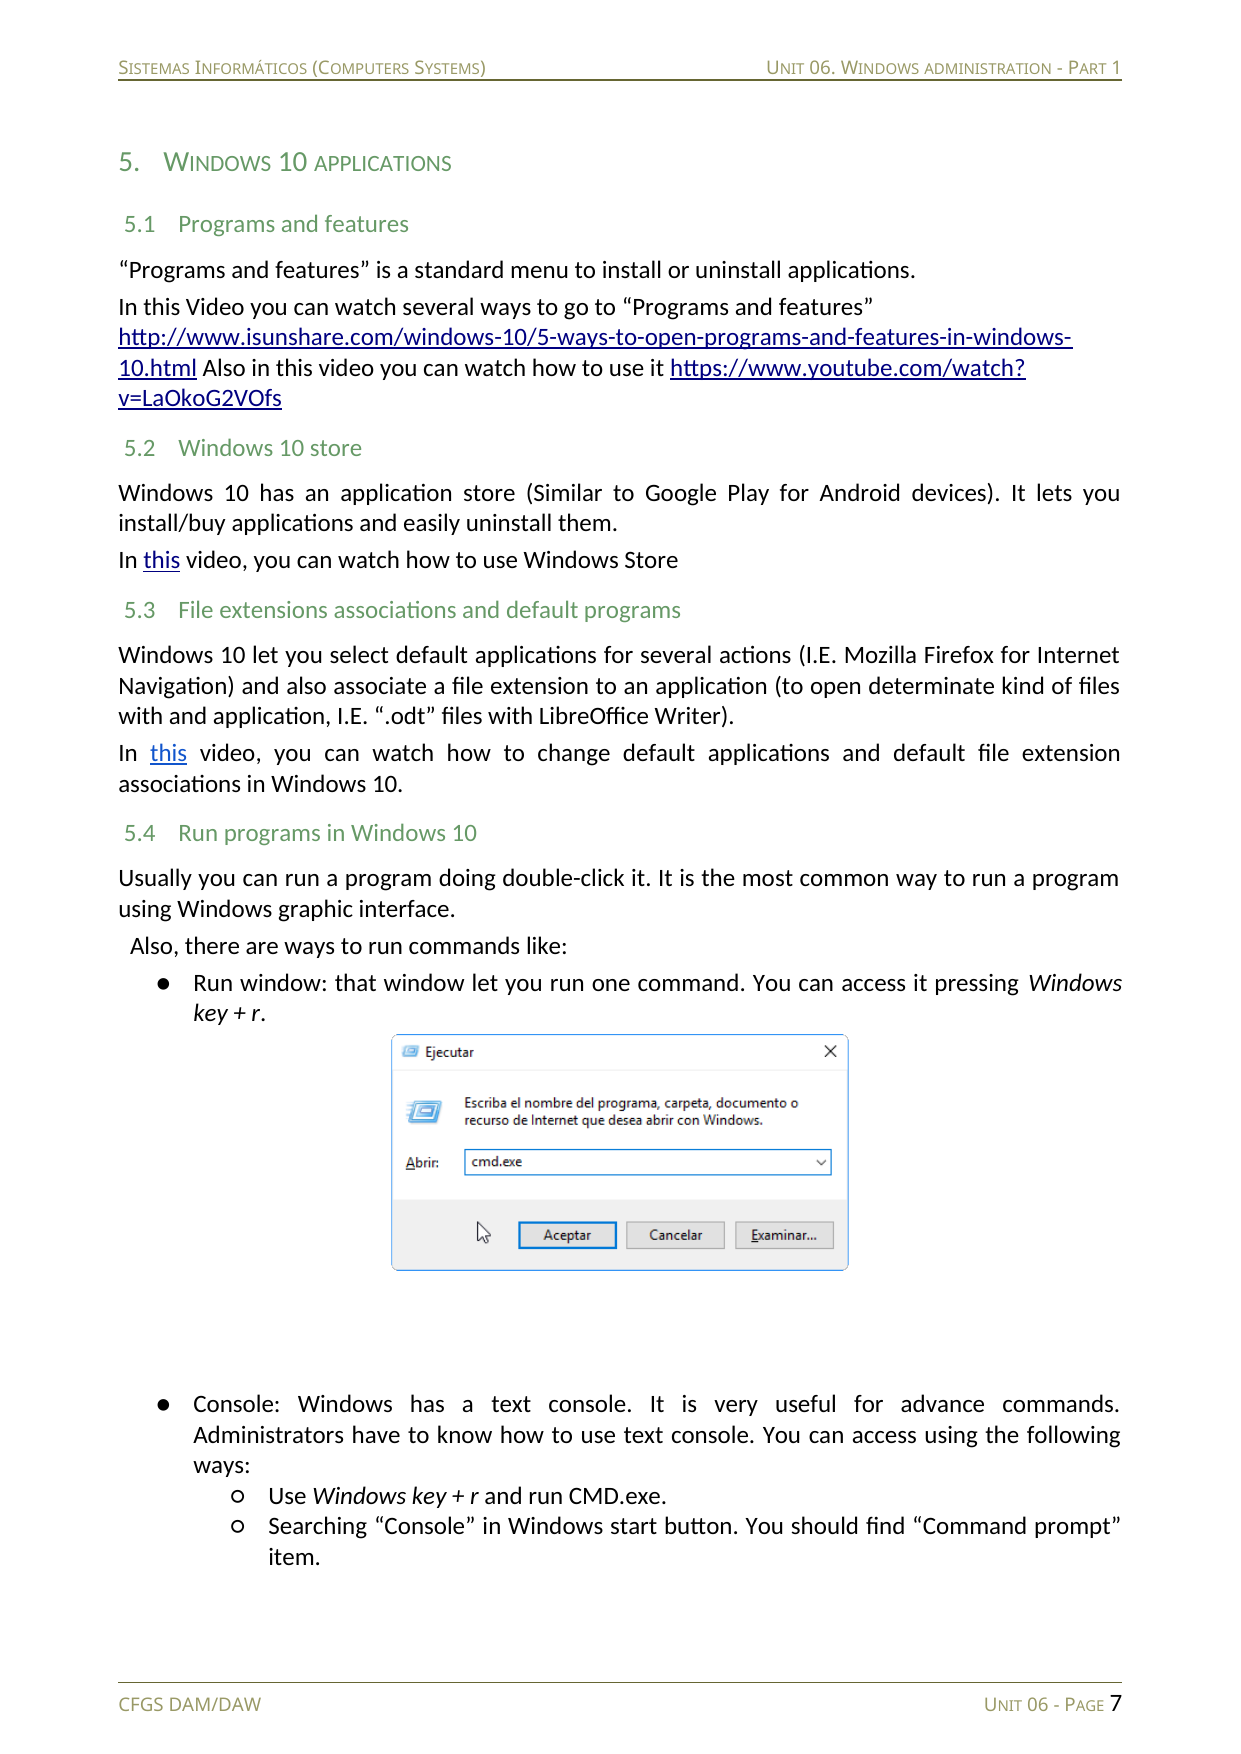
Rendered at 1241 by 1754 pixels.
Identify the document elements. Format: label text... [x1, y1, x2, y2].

list Console: Windows has a text console. It is very useful for advance commands. Administrators have to know how to use text console. You can access using the following ways: [156, 1388, 1122, 1480]
list Use Windows key + r and run CMD.exe. [231, 1480, 1122, 1510]
picture [391, 1034, 849, 1271]
text In this Video you can watch several ways to go to “Programs and features” http://www.isunshare.com/windows-10/5-ways-to-open-programs-and-features-in-windows-10.html Also in this video you can watch how to use it https://www.youtube.com/watch?v=LaOkoG2VOfs [118, 291, 1122, 413]
subtitle Programs and features [118, 208, 1122, 239]
text Also, there are ways to run commands like: [118, 930, 1122, 961]
list Run window: that window let you run one command. You can access it pressing Windows key + r. [156, 967, 1122, 1028]
text In this video, you can watch how to use Windows Store [118, 544, 1122, 575]
text “Programs and features” is a standard menu to install or uninstall applications. [118, 254, 1122, 284]
subtitle Run programs in Windows 10 [118, 817, 1122, 848]
text Windows 10 let you select default applications for several actions (I.E. Mozilla Firefox for Internet Navigation) and also associate a file extension to an application (to open determinate kind of files with and application, I.E. “.odt” files with LibreOffice Writer). [118, 639, 1122, 731]
text Windows 10 has an application store (Similar to Google Play for Android devices). It lets you install/buy applications and easily uninstall them. [118, 477, 1122, 538]
list Searching “Console” in Windows start button. You should find “Command prompt” item. [231, 1510, 1122, 1571]
subtitle File extensions associations and default programs [118, 594, 1122, 624]
subtitle Windows 10 applications [118, 143, 1122, 178]
text Usually you can run a program doing double-click it. It is the most common way to run a program using Windows graphic interface. [118, 862, 1122, 923]
text In this video, you can watch how to change default applications and default file extension associations in Windows 10. [118, 737, 1122, 798]
subtitle Windows 10 store [118, 432, 1122, 462]
